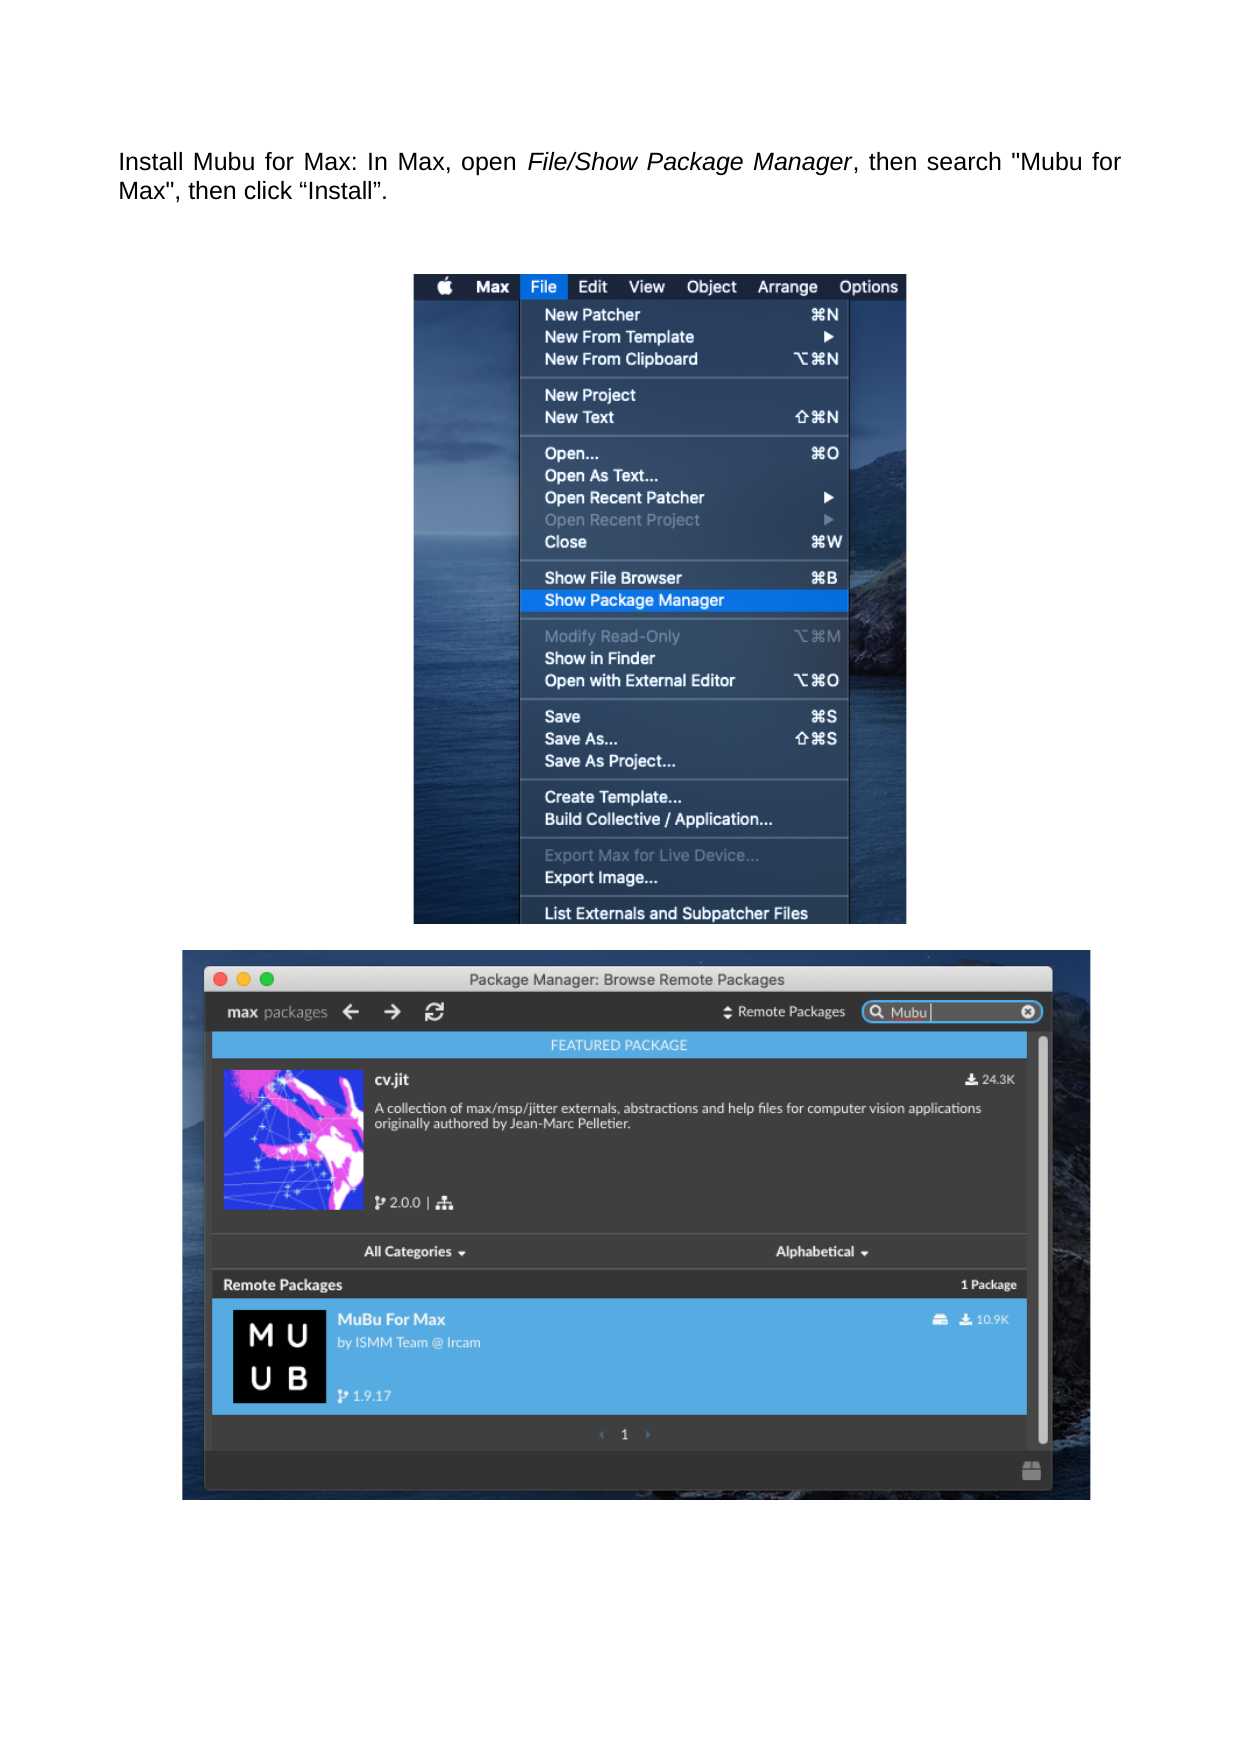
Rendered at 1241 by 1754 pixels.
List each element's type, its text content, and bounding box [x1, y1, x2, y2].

text Install Mubu for Max: In Max, open File/Show Package Manager, then search "Mubu for Max", then click “Install”. [118, 147, 1122, 204]
picture [413, 274, 907, 924]
picture [182, 950, 1091, 1500]
